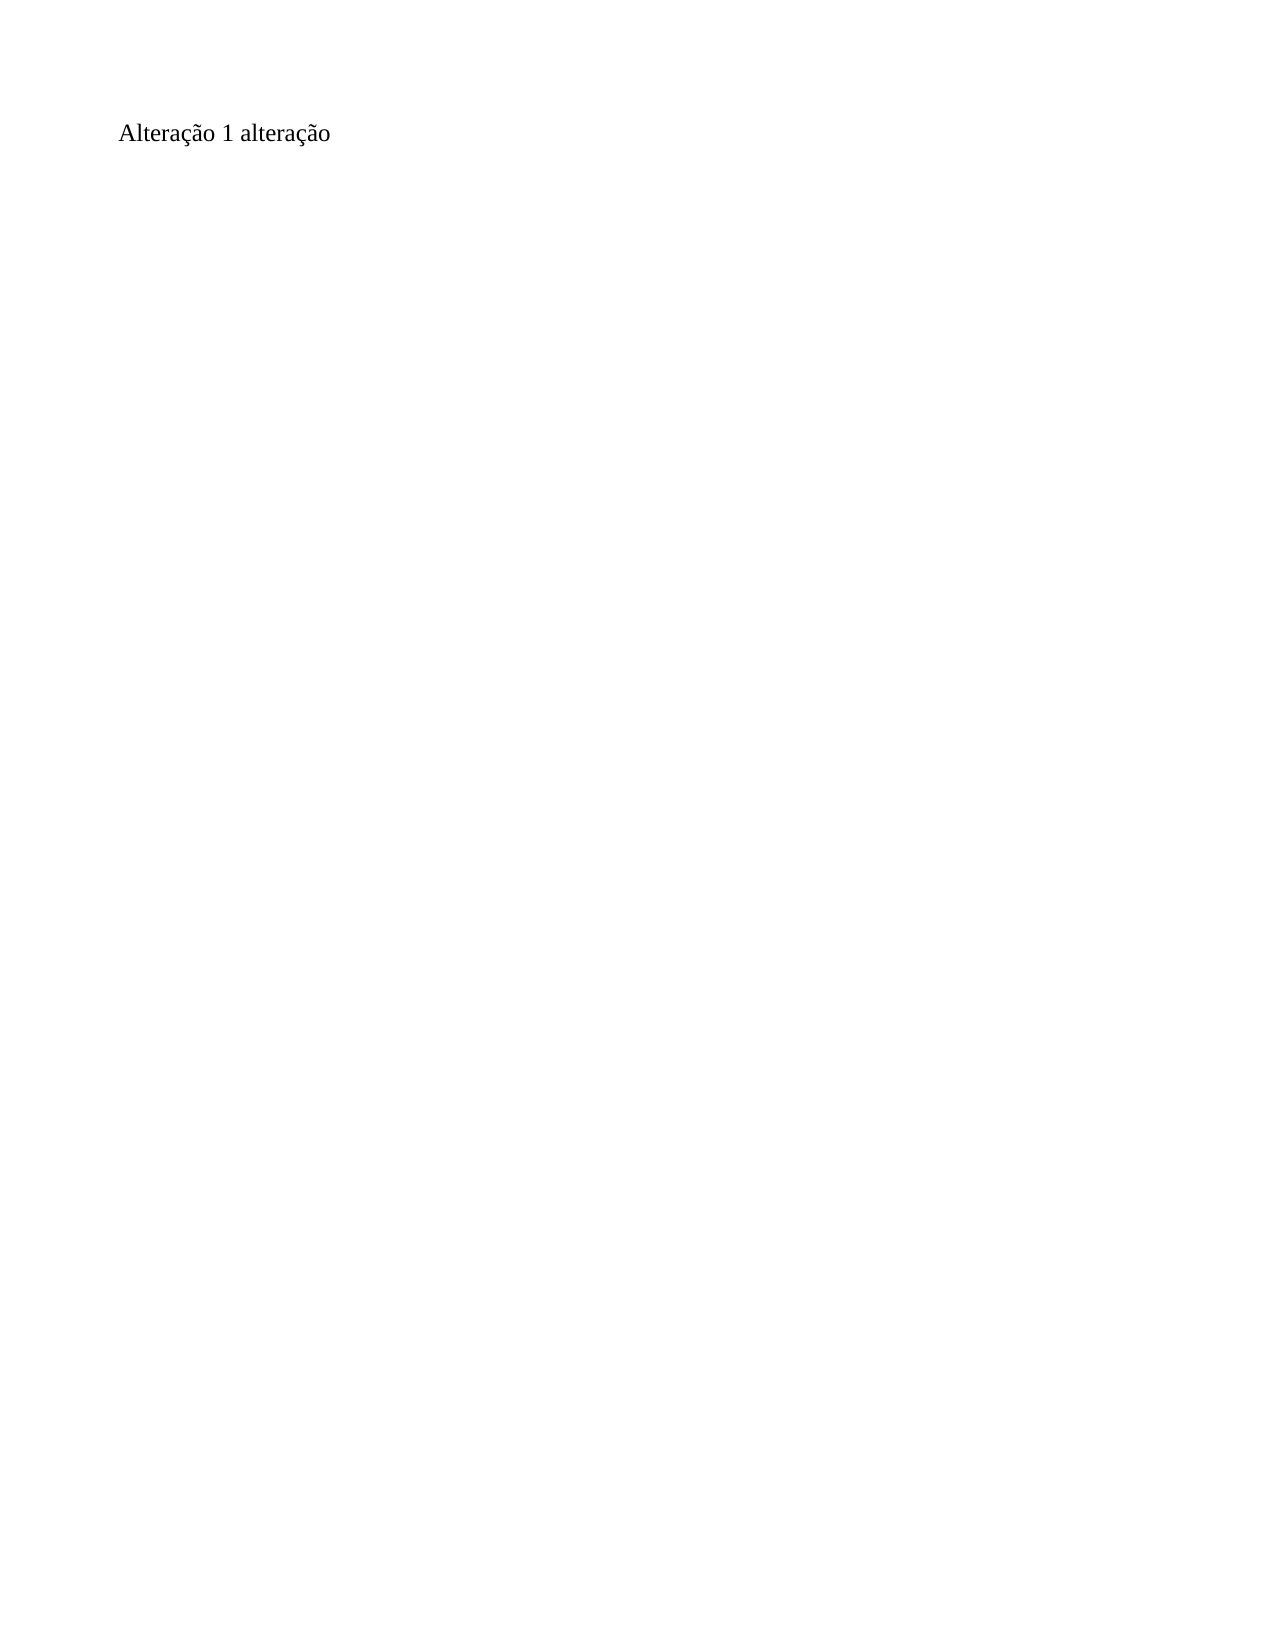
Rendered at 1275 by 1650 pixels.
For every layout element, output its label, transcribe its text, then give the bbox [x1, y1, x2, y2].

text Alteração 1 alteração [118, 118, 1157, 147]
